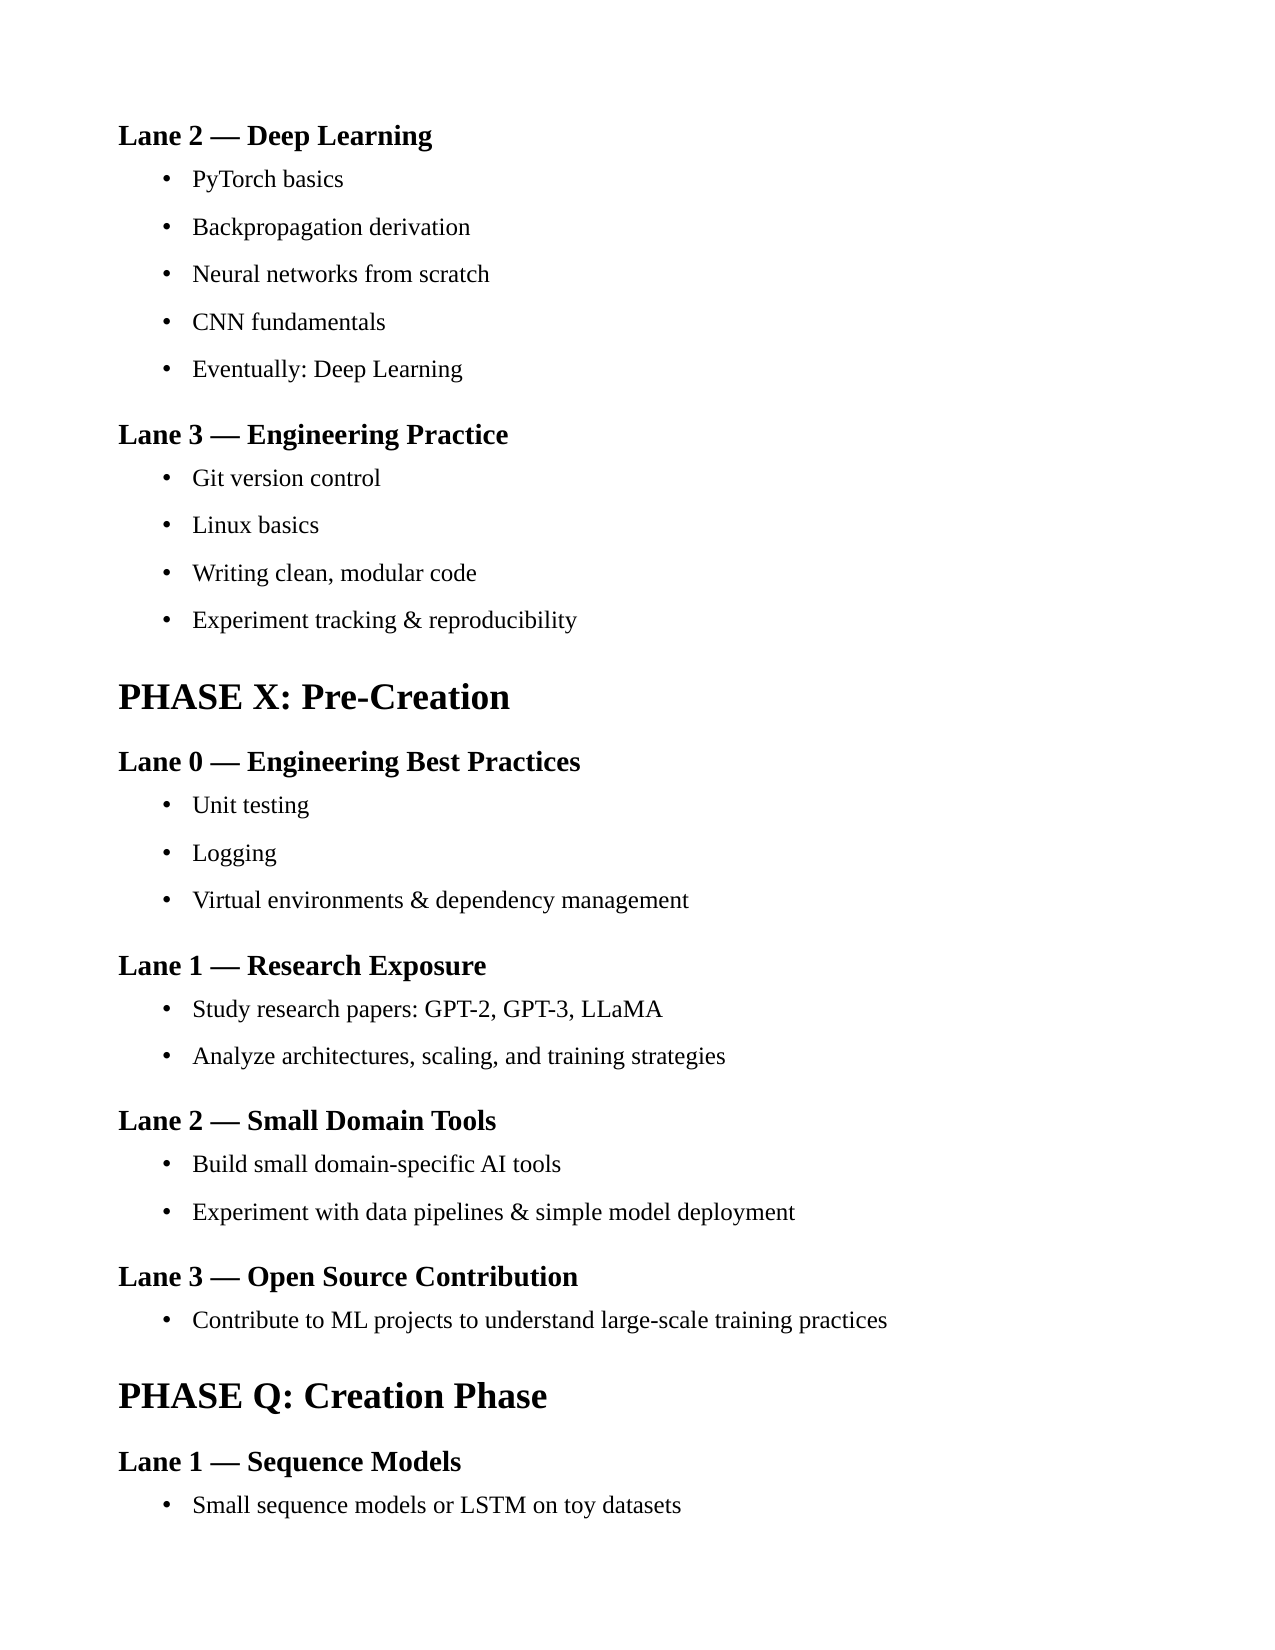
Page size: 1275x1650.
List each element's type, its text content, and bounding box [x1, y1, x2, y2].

list Build small domain-specific AI tools [162, 1149, 1157, 1178]
subtitle Lane 3 — Engineering Practice [118, 417, 1157, 450]
list CNN fundamentals [162, 307, 1157, 336]
subtitle PHASE X: Pre-Creation [118, 674, 1157, 717]
subtitle Lane 1 — Research Exposure [118, 948, 1157, 981]
list Experiment tracking & reproducibility [162, 606, 1157, 634]
subtitle Lane 3 — Open Source Contribution [118, 1259, 1157, 1293]
list Writing clean, modular code [162, 558, 1157, 587]
list PyTorch basics [162, 164, 1157, 193]
list Analyze architectures, scaling, and training strategies [162, 1041, 1157, 1070]
list Backpropagation derivation [162, 212, 1157, 241]
list Linux basics [162, 510, 1157, 539]
list Small sequence models or LSTM on toy datasets [162, 1490, 1157, 1519]
list Git version control [162, 463, 1157, 492]
list Experiment with data pipelines & simple model deployment [162, 1197, 1157, 1226]
list Logging [162, 838, 1157, 867]
subtitle PHASE Q: Creation Phase [118, 1374, 1157, 1417]
subtitle Lane 2 — Small Domain Tools [118, 1103, 1157, 1137]
list Virtual environments & dependency management [162, 886, 1157, 914]
list Unit testing [162, 790, 1157, 819]
list Study research papers: GPT-2, GPT-3, LLaMA [162, 994, 1157, 1022]
subtitle Lane 2 — Deep Learning [118, 118, 1157, 152]
list Neural networks from scratch [162, 259, 1157, 288]
list Contribute to ML projects to understand large-scale training practices [162, 1305, 1157, 1334]
subtitle Lane 0 — Engineering Best Practices [118, 744, 1157, 778]
list Eventually: Deep Learning [162, 354, 1157, 383]
subtitle Lane 1 — Sequence Models [118, 1444, 1157, 1478]
